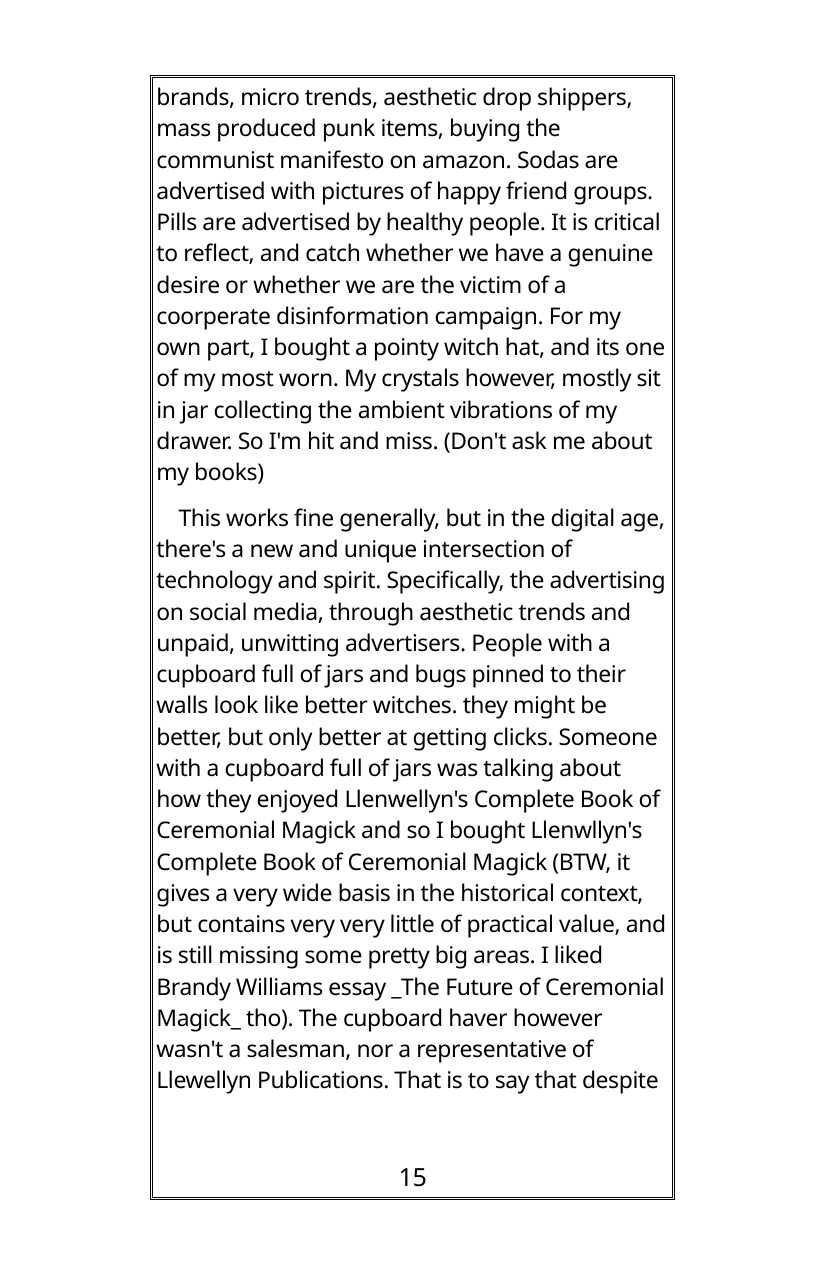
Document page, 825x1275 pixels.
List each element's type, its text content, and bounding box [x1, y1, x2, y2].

text This works fine generally, but in the digital age, there's a new and unique intersection of technology and spirit. Specifically, the advertising on social media, through aesthetic trends and unpaid, unwitting advertisers. People with a cupboard full of jars and bugs pinned to their walls look like better witches. they might be better, but only better at getting clicks. Someone with a cupboard full of jars was talking about how they enjoyed Llenwellyn's Complete Book of Ceremonial Magick and so I bought Llenwllyn's Complete Book of Ceremonial Magick (BTW, it gives a very wide basis in the historical context, but contains very very little of practical value, and is still missing some pretty big areas. I liked Brandy Williams essay _The Future of Ceremonial Magick_ tho). The cupboard haver however wasn't a salesman, nor a representative of Llewellyn Publications. That is to say that despite [156, 502, 669, 1096]
text brands, micro trends, aesthetic drop shippers, mass produced punk items, buying the communist manifesto on amazon. Sodas are advertised with pictures of happy friend groups. Pills are advertised by healthy people. It is critical to reflect, and catch whether we have a genuine desire or whether we are the victim of a coorperate disinformation campaign. For my own part, I bought a pointy witch hat, and its one of my most worn. My crystals however, mostly sit in jar collecting the ambient vibrations of my drawer. So I'm hit and miss. (Don't ask me about my books) [156, 81, 669, 487]
